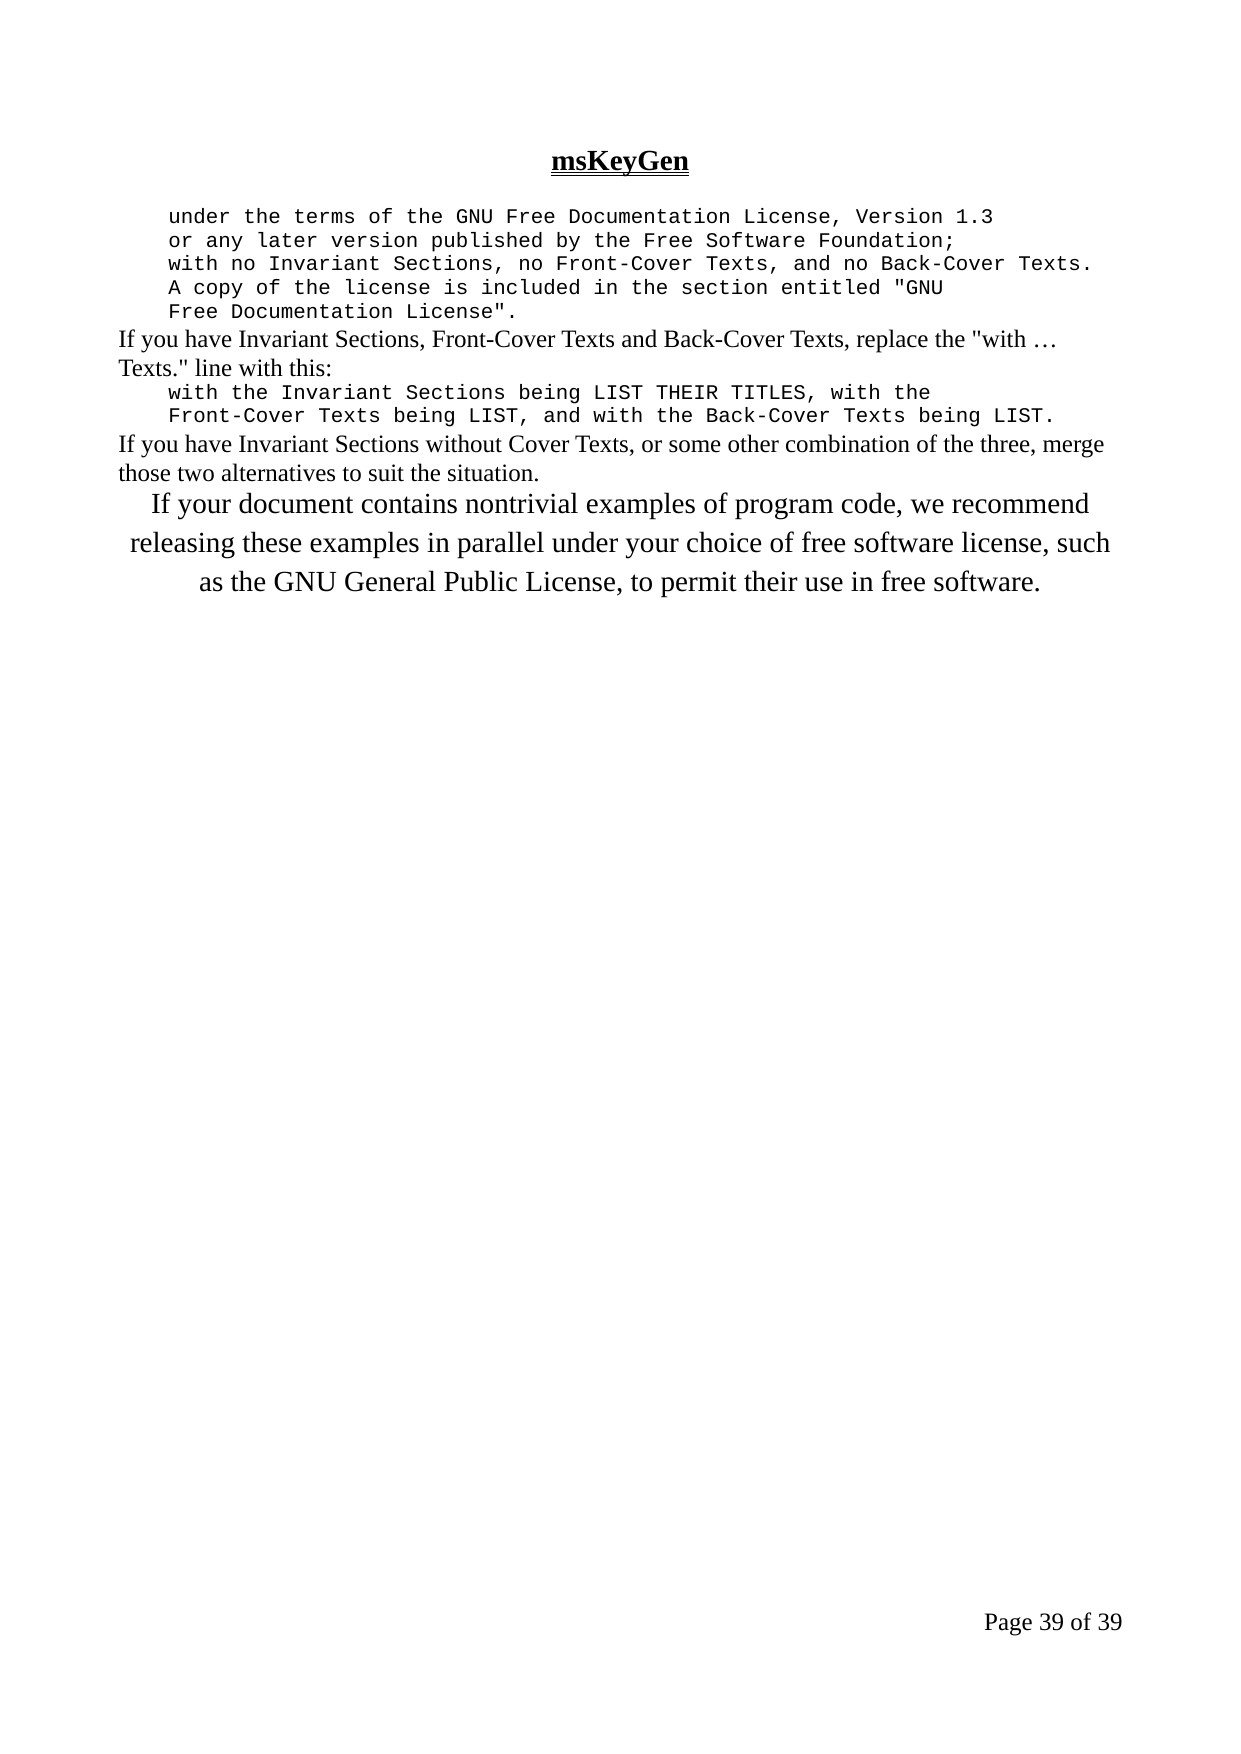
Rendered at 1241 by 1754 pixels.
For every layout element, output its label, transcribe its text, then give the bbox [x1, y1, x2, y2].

text with no Invariant Sections, no Front-Cover Texts, and no Back-Cover Texts. [118, 253, 1122, 277]
text If your document contains nontrivial examples of program code, we recommend releasing these examples in parallel under your choice of free software license, such as the GNU General Public License, to permit their use in free software. [118, 487, 1122, 597]
text If you have Invariant Sections without Cover Texts, or some other combination of the three, merge those two alternatives to suit the situation. [118, 429, 1122, 487]
text Front-Cover Texts being LIST, and with the Back-Cover Texts being LIST. [118, 406, 1122, 429]
text A copy of the license is included in the section entitled "GNU [118, 277, 1122, 301]
text under the terms of the GNU Free Documentation License, Version 1.3 [118, 206, 1122, 230]
text with the Invariant Sections being LIST THEIR TITLES, with the [118, 382, 1122, 406]
text or any later version published by the Free Software Foundation; [118, 230, 1122, 253]
text Free Documentation License". [118, 301, 1122, 324]
text If you have Invariant Sections, Front-Cover Texts and Back-Cover Texts, replace the "with … Texts." line with this: [118, 324, 1122, 382]
